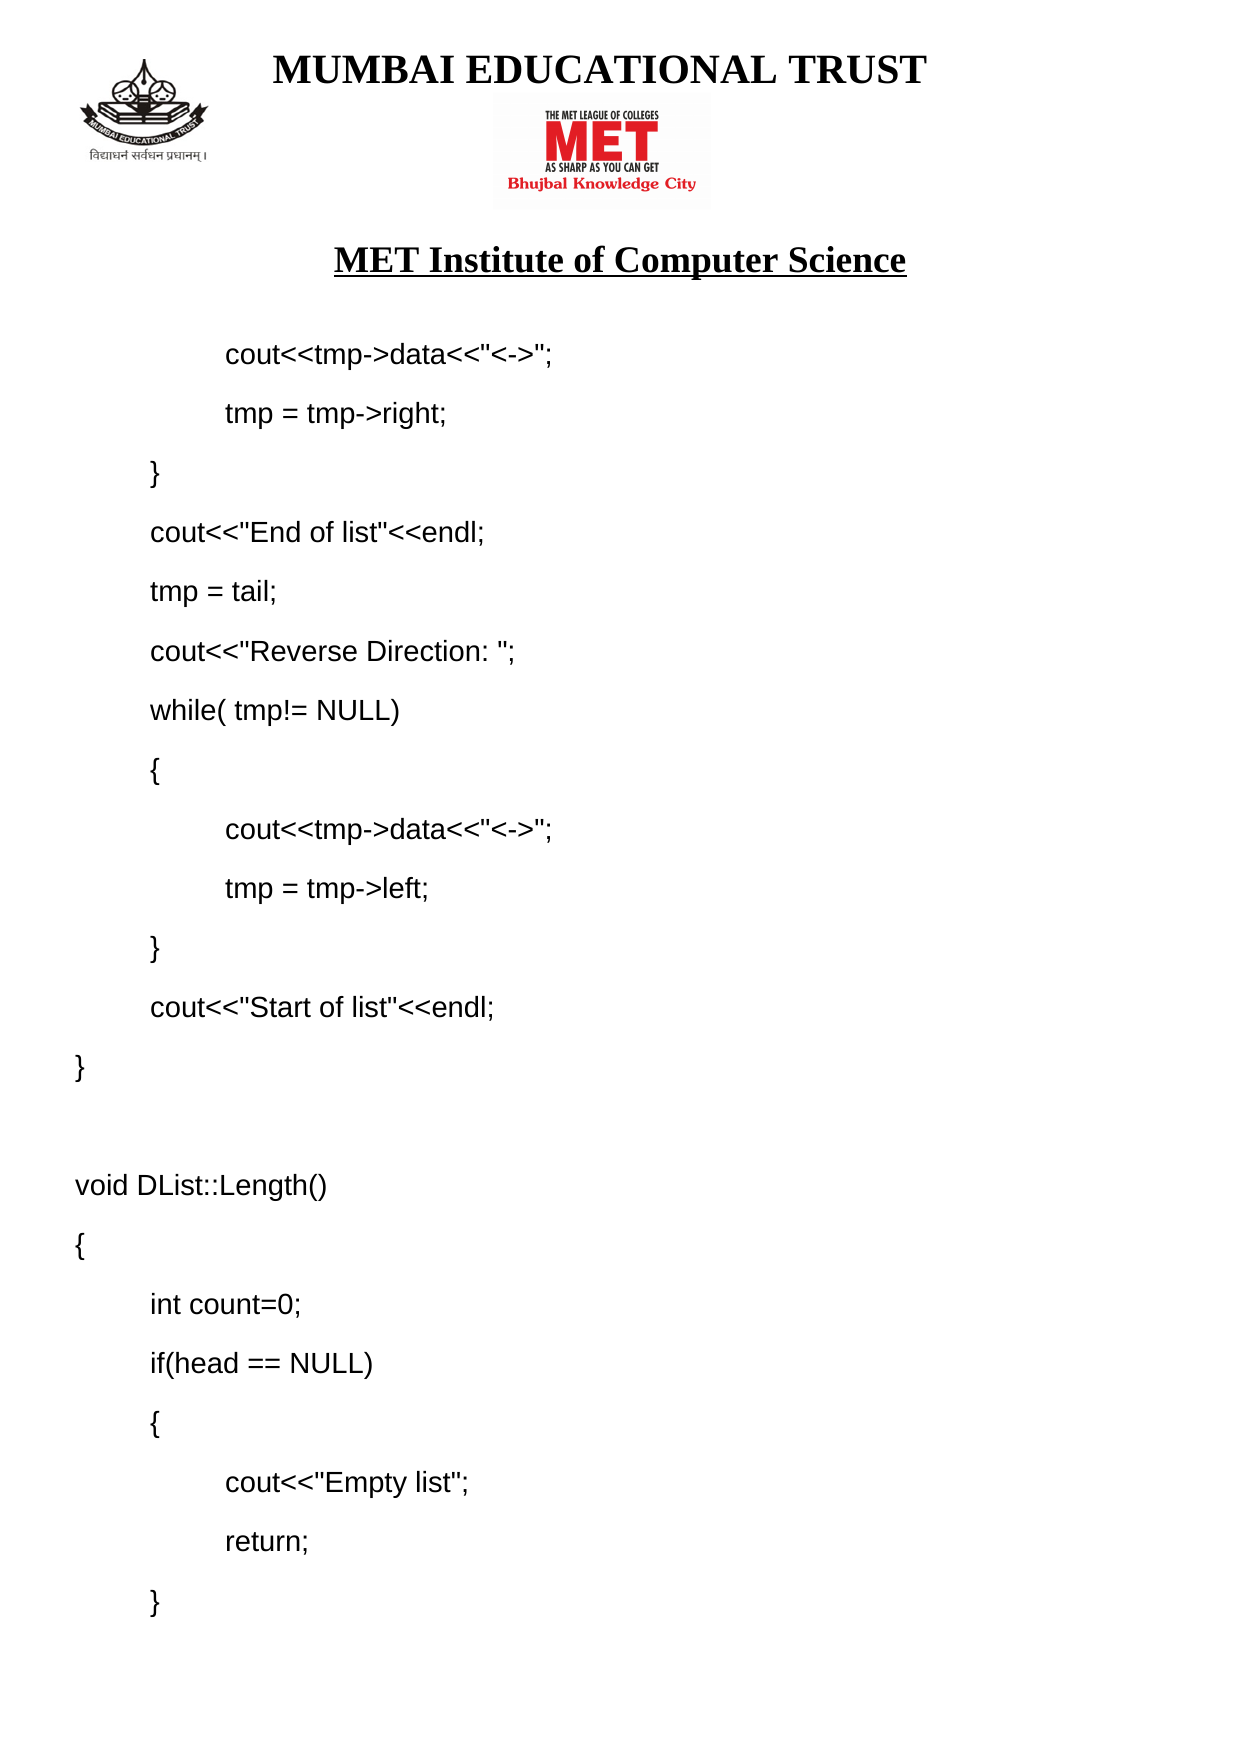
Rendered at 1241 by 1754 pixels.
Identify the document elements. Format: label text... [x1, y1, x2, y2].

picture [79, 59, 209, 162]
text } [75, 1583, 1165, 1617]
text } [75, 1049, 1165, 1083]
text cout<<tmp->data<<"<->"; [75, 337, 1165, 370]
text cout<<"End of list"<<endl; [75, 515, 1165, 548]
text tmp = tail; [75, 574, 1165, 608]
text cout<<"Empty list"; [75, 1465, 1165, 1498]
text return; [75, 1524, 1165, 1558]
text if(head == NULL) [75, 1346, 1165, 1379]
text } [75, 930, 1165, 964]
text { [75, 1405, 1165, 1439]
text tmp = tmp->left; [75, 871, 1165, 904]
text { [75, 1227, 1165, 1261]
text cout<<"Reverse Direction: "; [75, 633, 1165, 667]
text { [75, 752, 1165, 786]
text cout<<tmp->data<<"<->"; [75, 812, 1165, 845]
text void DList::Length() [75, 1168, 1165, 1201]
text while( tmp!= NULL) [75, 693, 1165, 726]
text tmp = tmp->right; [75, 396, 1165, 429]
text cout<<"Start of list"<<endl; [75, 990, 1165, 1023]
text int count=0; [75, 1287, 1165, 1320]
picture [492, 92, 712, 210]
text } [75, 455, 1165, 489]
